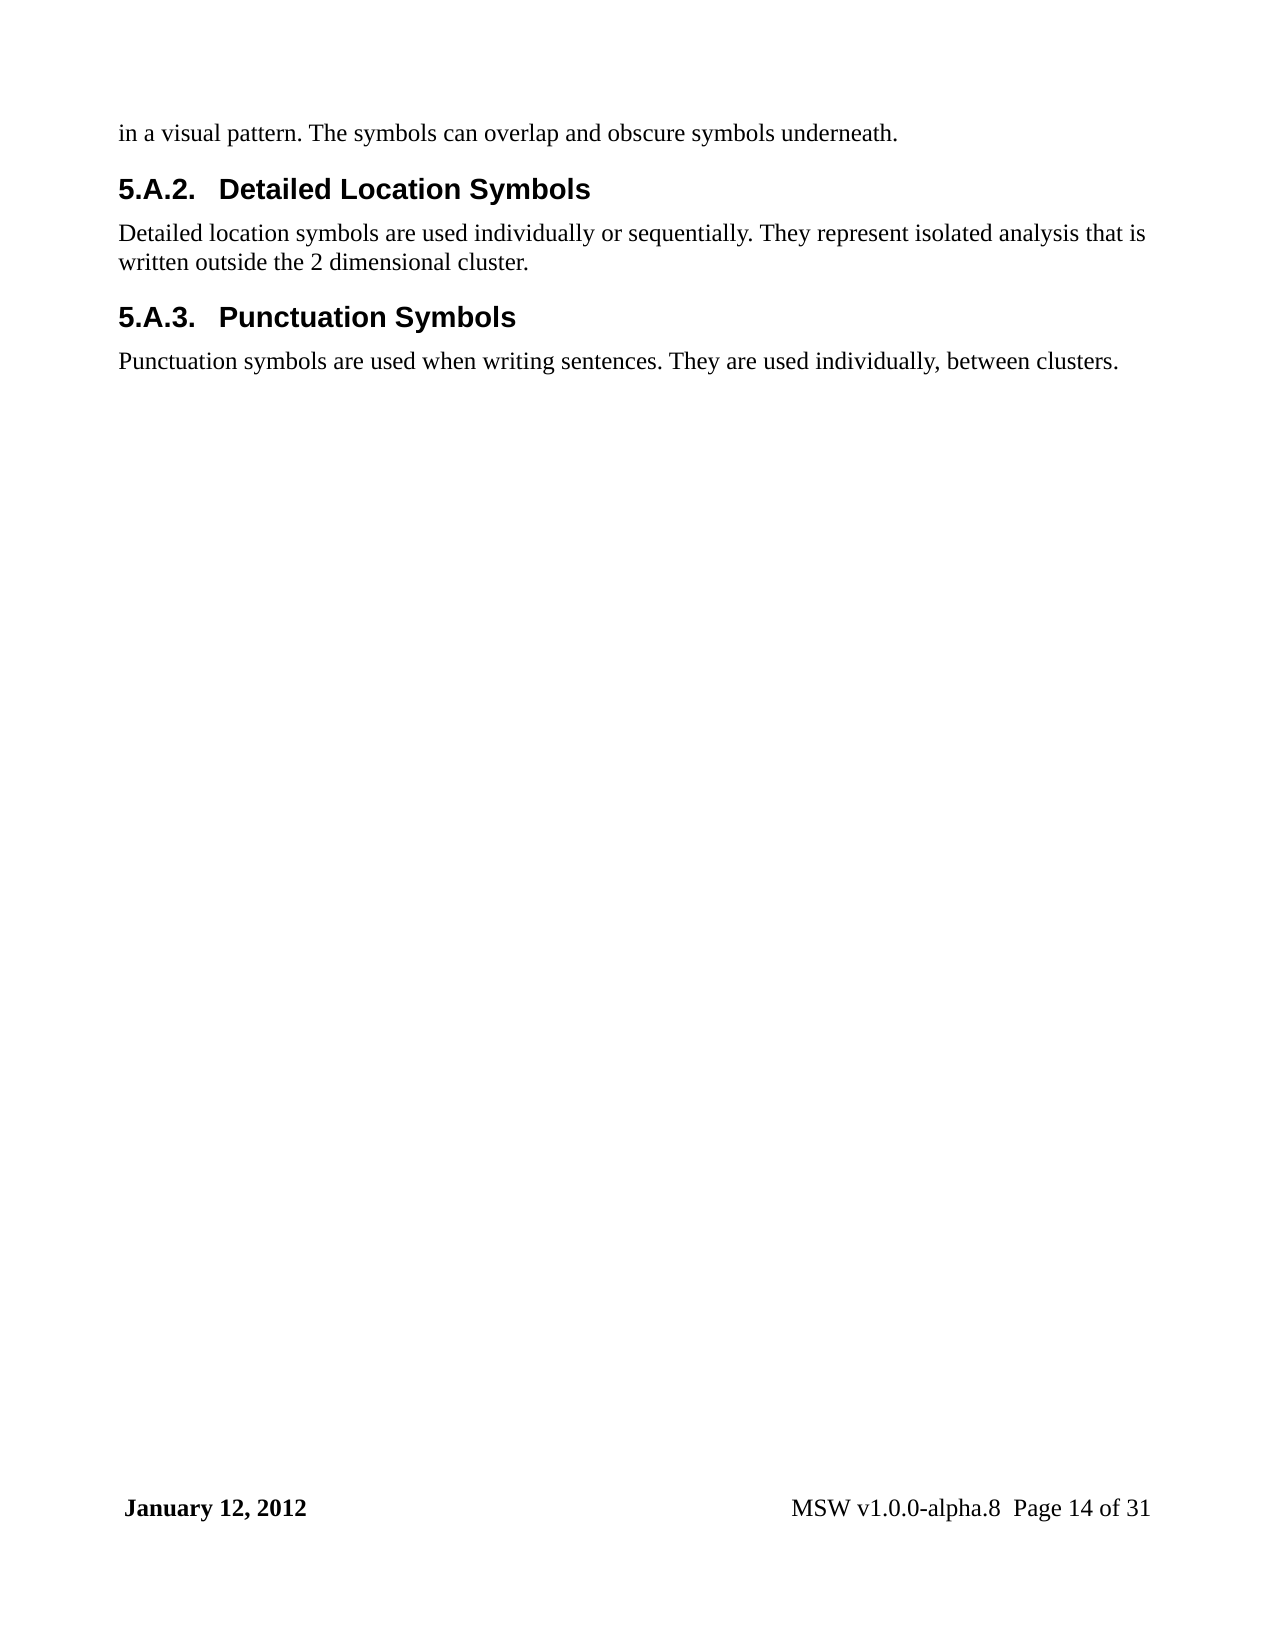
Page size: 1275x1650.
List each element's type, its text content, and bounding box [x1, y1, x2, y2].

text Detailed location symbols are used individually or sequentially. They represent isolated analysis that is written outside the 2 dimensional cluster. [118, 218, 1157, 275]
text Punctuation symbols are used when writing sentences. They are used individually, between clusters. [118, 346, 1157, 375]
subtitle Detailed Location Symbols [118, 172, 1157, 205]
subtitle Punctuation Symbols [118, 300, 1157, 334]
text in a visual pattern. The symbols can overlap and obscure symbols underneath. [118, 118, 1157, 147]
